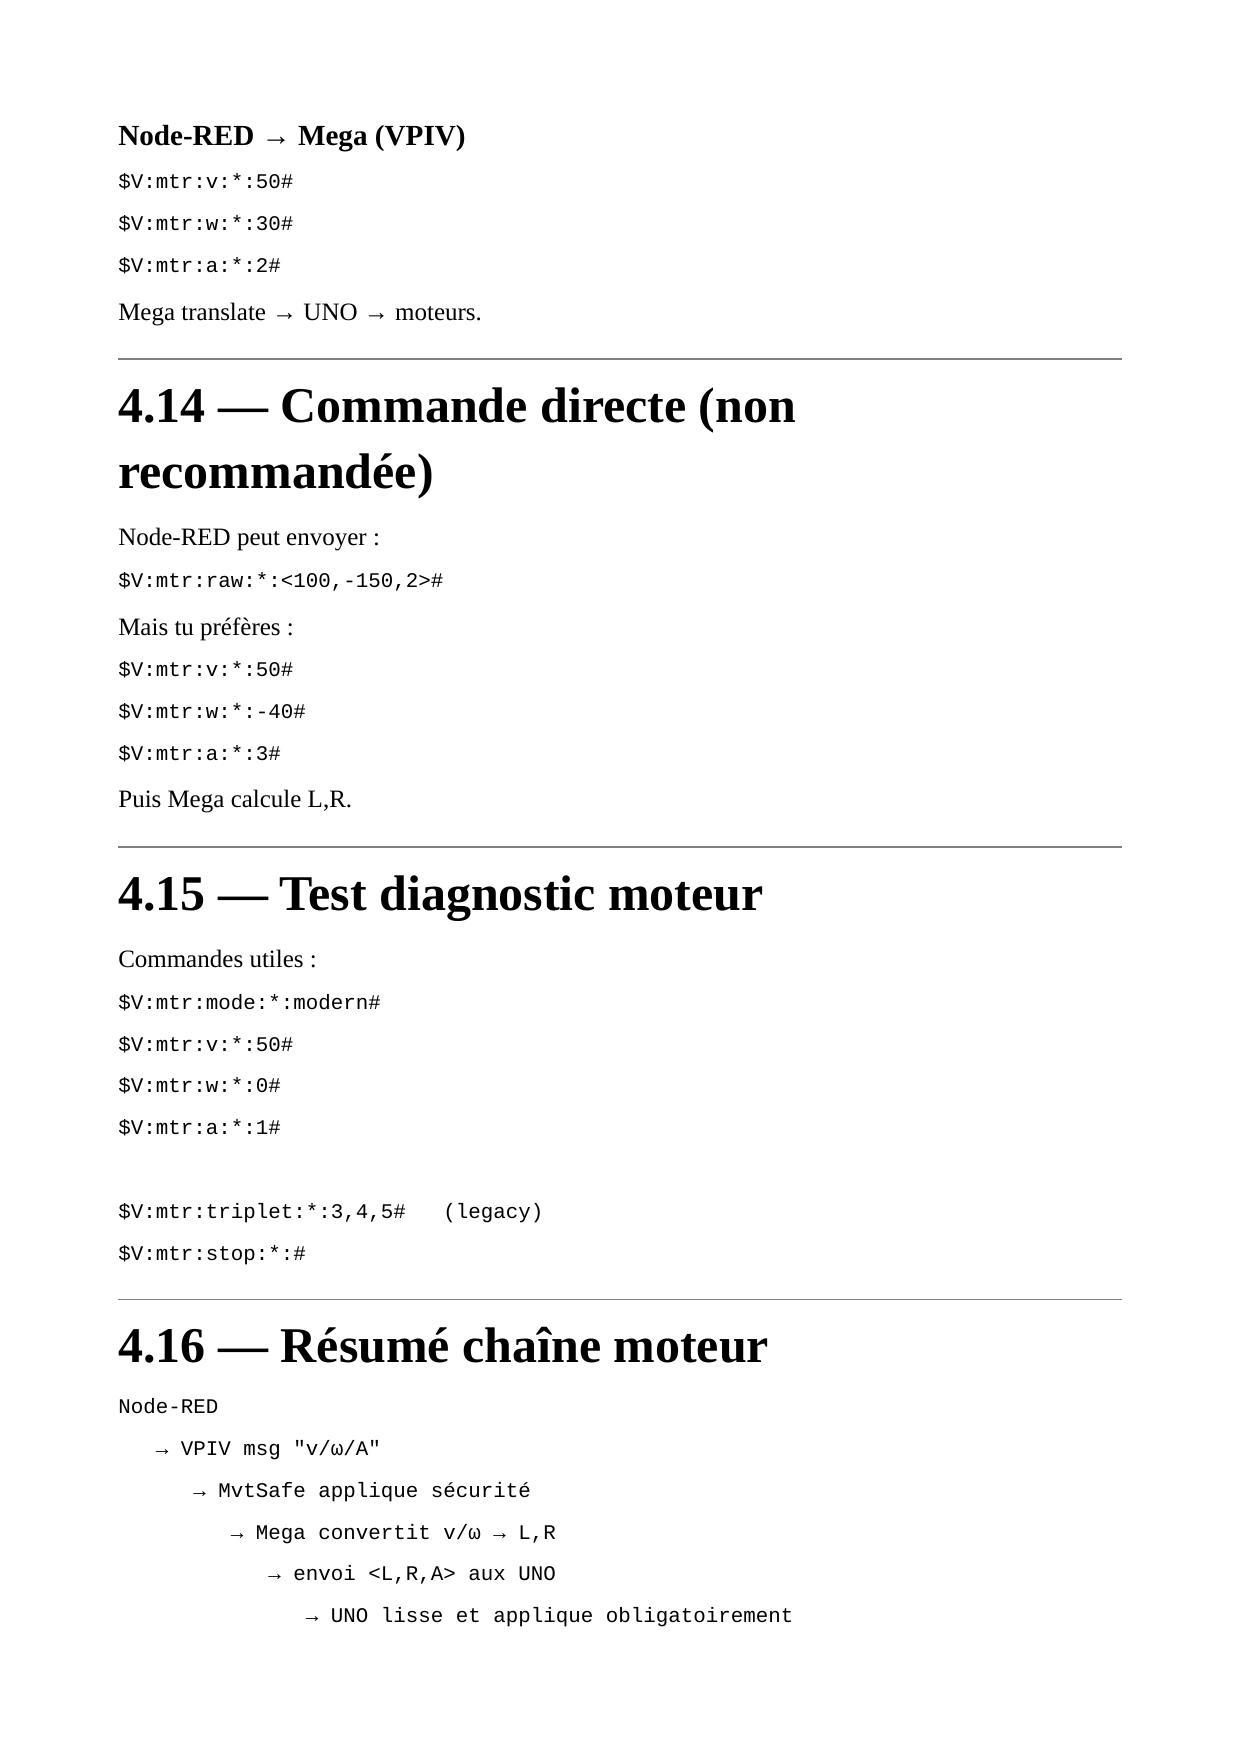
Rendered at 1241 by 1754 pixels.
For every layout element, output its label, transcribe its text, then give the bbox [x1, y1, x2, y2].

text $V:mtr:a:*:1# [118, 1117, 1122, 1141]
text Puis Mega calcule L,R. [118, 784, 1122, 813]
text $V:mtr:v:*:50# [118, 171, 1122, 195]
text $V:mtr:stop:*:# [118, 1242, 1122, 1266]
text $V:mtr:a:*:3# [118, 743, 1122, 766]
subtitle 4.15 — Test diagnostic moteur [118, 864, 1122, 921]
text $V:mtr:triplet:*:3,4,5# (legacy) [118, 1201, 1122, 1224]
text → envoi <L,R,A> aux UNO [118, 1563, 1122, 1587]
text $V:mtr:a:*:2# [118, 255, 1122, 278]
text Node-RED [118, 1396, 1122, 1420]
subtitle 4.16 — Résumé chaîne moteur [118, 1316, 1122, 1373]
text $V:mtr:mode:*:modern# [118, 992, 1122, 1016]
text $V:mtr:raw:*:<100,-150,2># [118, 570, 1122, 593]
text $V:mtr:w:*:30# [118, 213, 1122, 237]
text → MvtSafe applique sécurité [118, 1480, 1122, 1503]
text Commandes utiles : [118, 944, 1122, 973]
text → Mega convertit v/ω → L,R [118, 1522, 1122, 1545]
text Mais tu préfères : [118, 612, 1122, 640]
text → VPIV msg "v/ω/A" [118, 1438, 1122, 1462]
subtitle Node-RED → Mega (VPIV) [118, 118, 1122, 152]
text $V:mtr:w:*:0# [118, 1075, 1122, 1099]
text Mega translate → UNO → moteurs. [118, 297, 1122, 325]
text $V:mtr:v:*:50# [118, 1034, 1122, 1057]
text Node-RED peut envoyer : [118, 522, 1122, 551]
text $V:mtr:w:*:-40# [118, 701, 1122, 725]
subtitle 4.14 — Commande directe (non recommandée) [118, 376, 1122, 499]
text $V:mtr:v:*:50# [118, 659, 1122, 683]
text → UNO lisse et applique obligatoirement [118, 1605, 1122, 1629]
